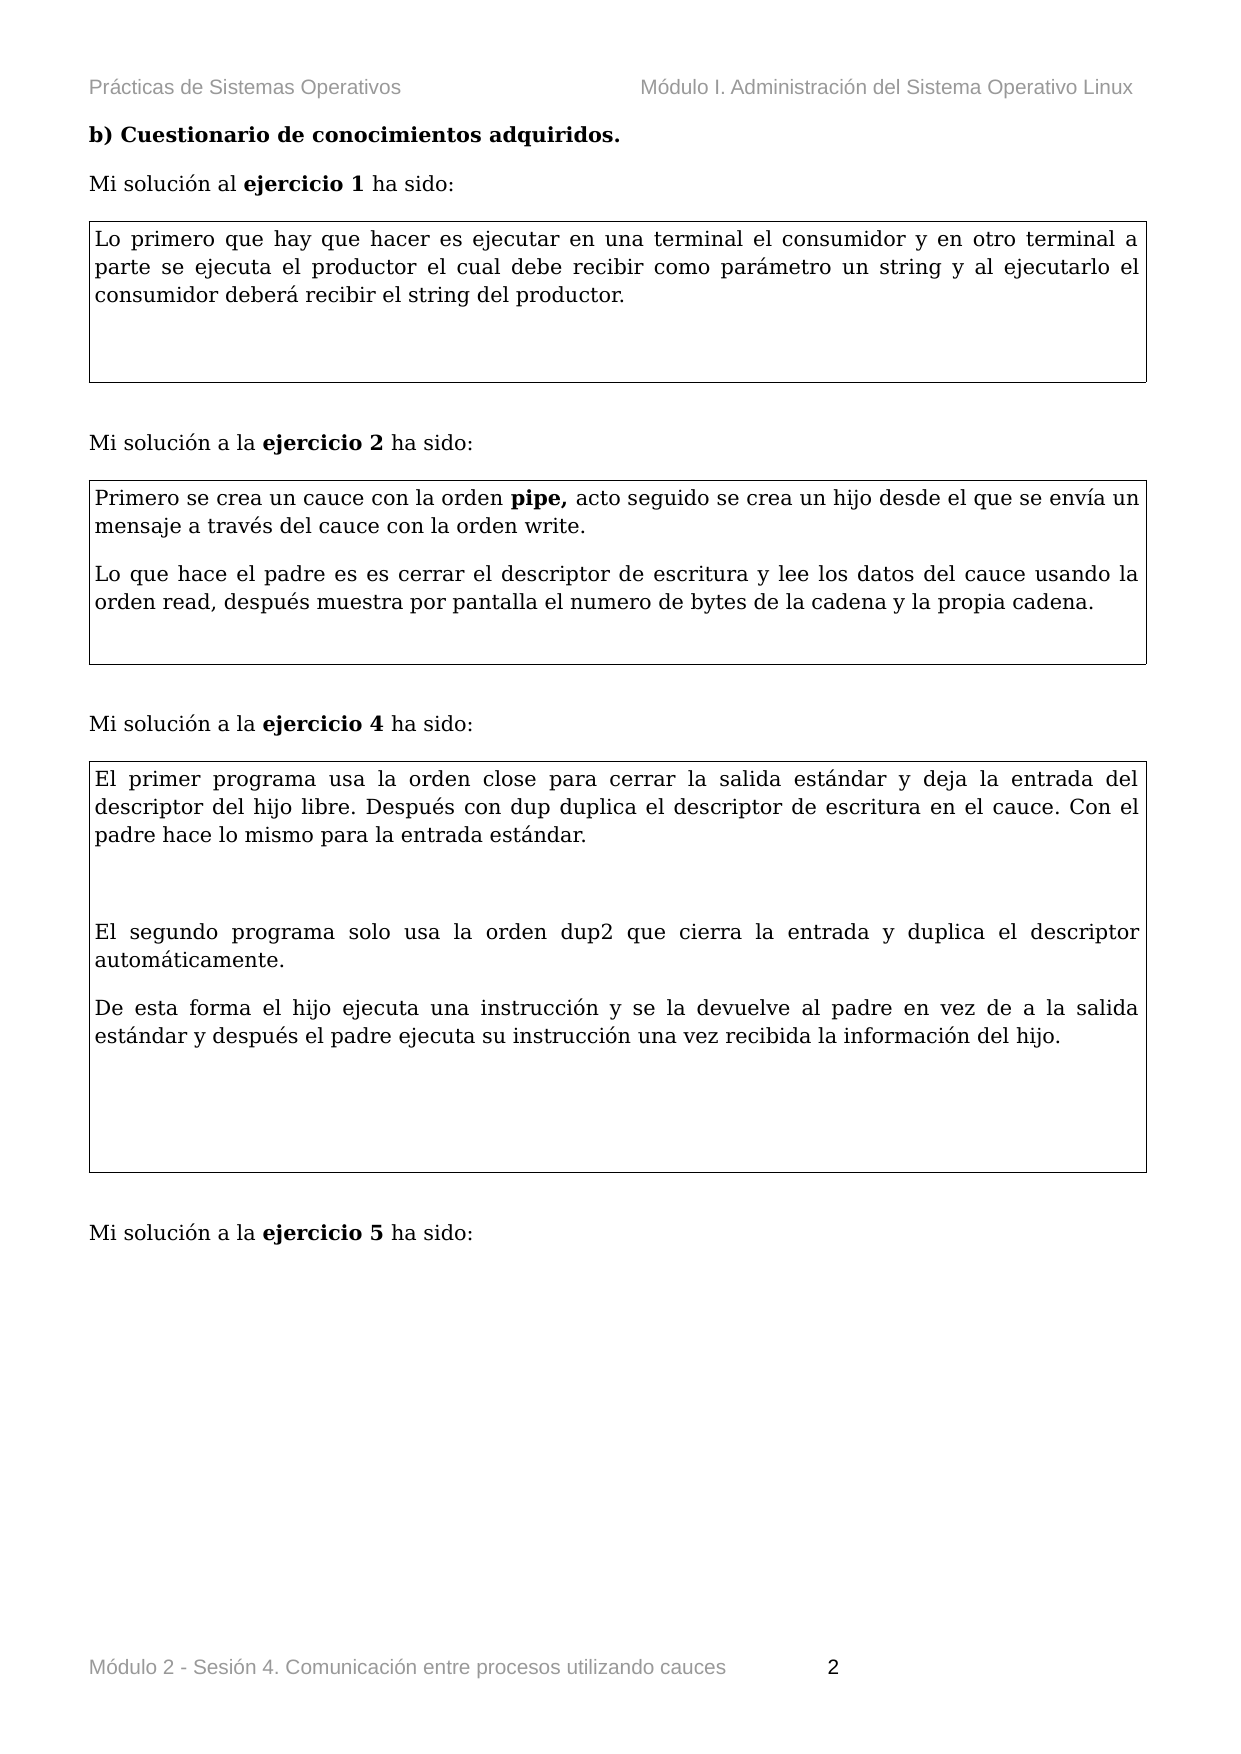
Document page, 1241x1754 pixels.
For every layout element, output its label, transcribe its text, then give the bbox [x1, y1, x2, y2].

text b) Cuestionario de conocimientos adquiridos. [89, 123, 1146, 148]
text Mi solución al ejercicio 1 ha sido: [89, 172, 1146, 197]
text Mi solución a la ejercicio 2 ha sido: [89, 431, 1146, 455]
text Mi solución a la ejercicio 4 ha sido: [89, 712, 1146, 737]
table_header El primer programa usa la orden close para cerrar la salida estándar y deja la entrada del descriptor del hijo libre. Después con dup duplica el descriptor de escritura en el cauce. Con el padre hace lo mismo para la entrada estándar. El segundo programa solo usa la orden dup2 que cierra la entrada y duplica el descriptor automáticamente. De esta forma el hijo ejecuta una instrucción y se la devuelve al padre en vez de a la salida estándar y después el padre ejecuta su instrucción una vez recibida la información del hijo. [90, 762, 1146, 1172]
table_header Lo primero que hay que hacer es ejecutar en una terminal el consumidor y en otro terminal a parte se ejecuta el productor el cual debe recibir como parámetro un string y al ejecutarlo el consumidor deberá recibir el string del productor. [90, 222, 1146, 382]
table_header Primero se crea un cauce con la orden pipe, acto seguido se crea un hijo desde el que se envía un mensaje a través del cauce con la orden write. Lo que hace el padre es es cerrar el descriptor de escritura y lee los datos del cauce usando la orden read, después muestra por pantalla el numero de bytes de la cadena y la propia cadena. [90, 481, 1146, 663]
text Mi solución a la ejercicio 5 ha sido: [89, 1221, 1146, 1246]
